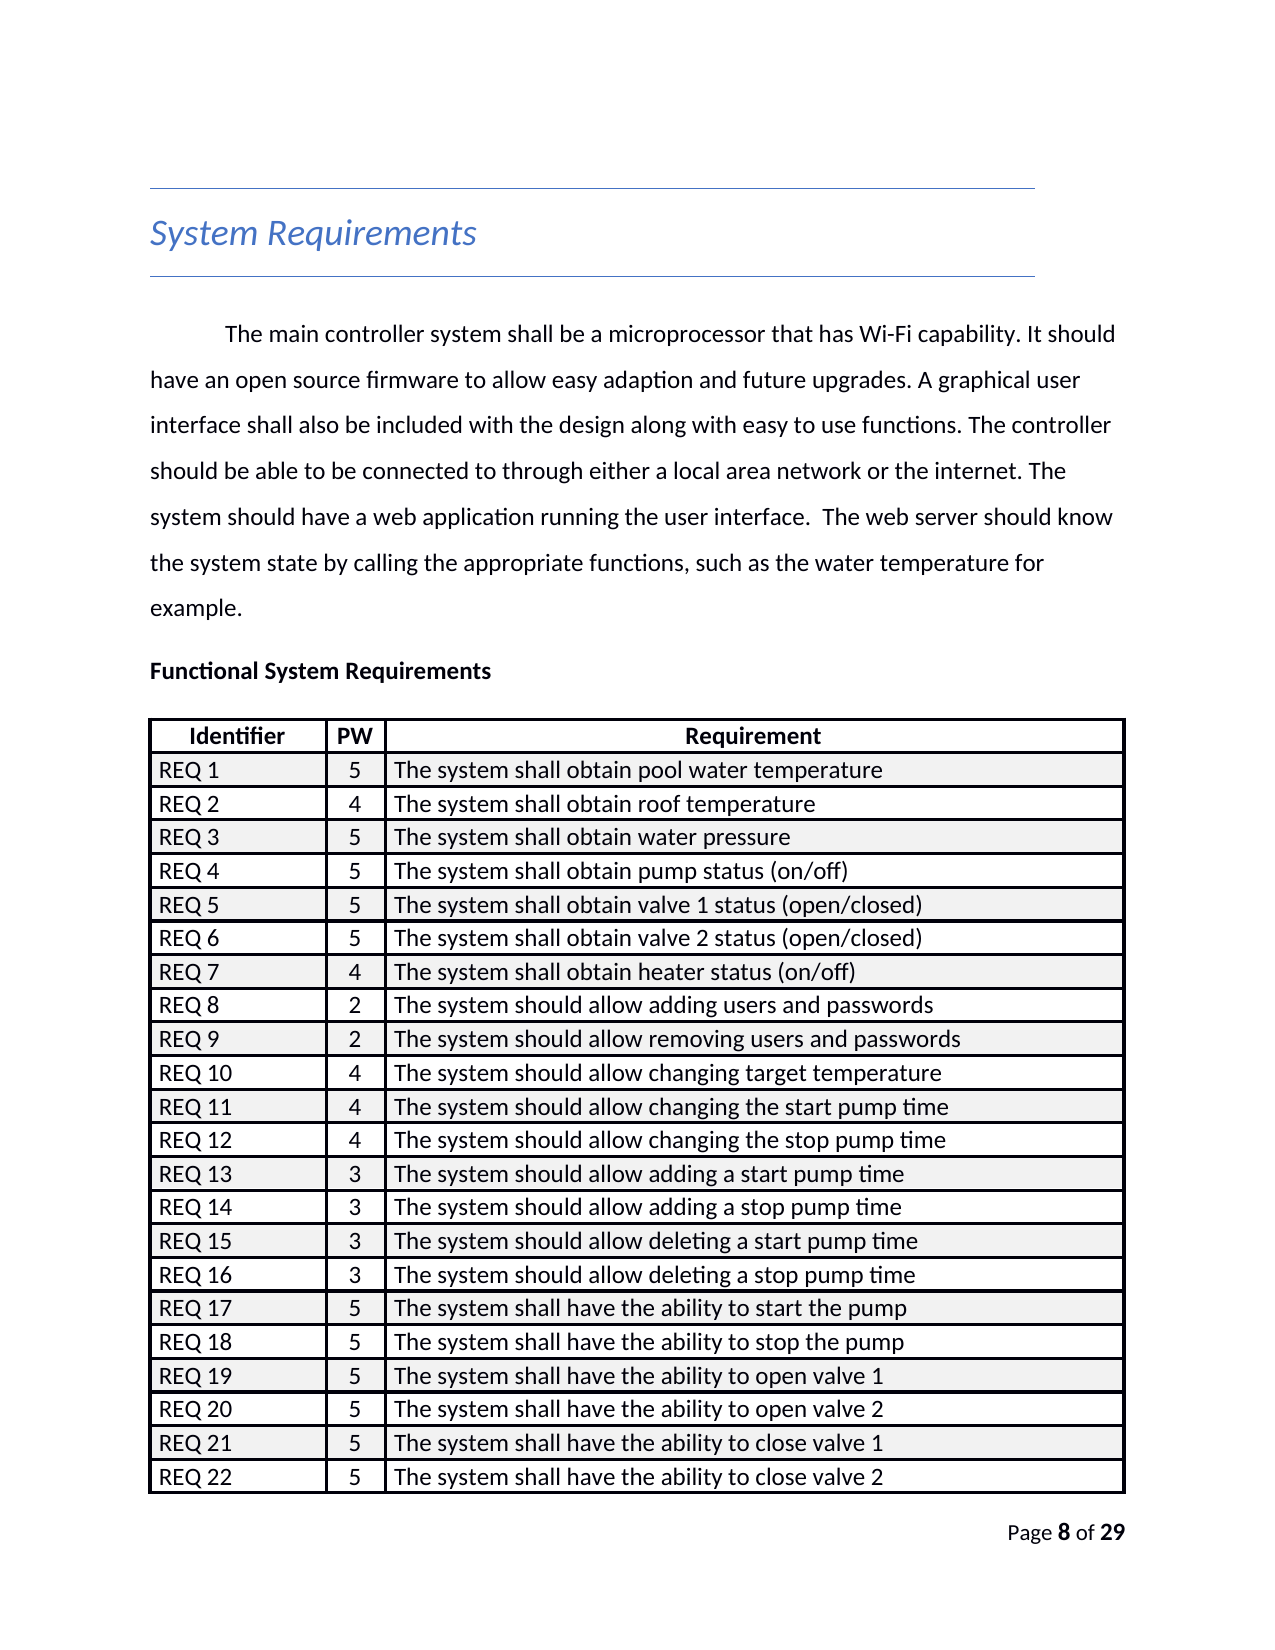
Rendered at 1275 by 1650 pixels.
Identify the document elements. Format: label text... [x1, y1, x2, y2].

table_cell 3 [328, 1259, 384, 1289]
table_cell 4 [328, 956, 384, 987]
table_cell 3 [328, 1158, 384, 1188]
table_cell 4 [328, 1057, 384, 1087]
table_cell 5 [328, 754, 384, 785]
table_cell The system should allow adding a stop pump time [387, 1192, 1122, 1222]
table_cell The system shall obtain pool water temperature [387, 754, 1122, 785]
table_cell 5 [328, 855, 384, 886]
table_cell The system should allow changing target temperature [387, 1057, 1122, 1087]
text The main controller system shall be a microprocessor that has Wi-Fi capability. It should have an open source firmware to allow easy adaption and future upgrades. A graphical user interface shall also be included with the design along with easy to use functions. The controller should be able to be connected to through either a local area network or the internet. The system should have a web application running the user interface. The web server should know the system state by calling the appropriate functions, such as the water temperature for example. [150, 318, 1125, 623]
table_cell The system shall obtain valve 2 status (open/closed) [387, 923, 1122, 953]
table_cell REQ 3 [152, 821, 325, 852]
table_cell REQ 19 [152, 1360, 325, 1390]
table_cell REQ 15 [152, 1225, 325, 1256]
table_cell The system shall have the ability to close valve 1 [387, 1427, 1122, 1458]
table_cell The system should allow deleting a start pump time [387, 1225, 1122, 1256]
table_cell REQ 9 [152, 1023, 325, 1054]
table_cell 4 [328, 1124, 384, 1155]
table_cell The system should allow deleting a stop pump time [387, 1259, 1122, 1289]
table_header Requirement [387, 721, 1122, 751]
table_cell 5 [328, 1427, 384, 1458]
table_cell 5 [328, 1394, 384, 1424]
table_cell REQ 17 [152, 1293, 325, 1323]
table_cell REQ 6 [152, 923, 325, 953]
table_cell REQ 8 [152, 990, 325, 1020]
table_cell REQ 21 [152, 1427, 325, 1458]
table_cell 3 [328, 1192, 384, 1222]
table_cell The system should allow changing the start pump time [387, 1091, 1122, 1121]
table_header Identifier [152, 721, 325, 751]
table_cell The system should allow adding a start pump time [387, 1158, 1122, 1188]
table_header PW [328, 721, 384, 751]
table_cell 2 [328, 1023, 384, 1054]
table_cell The system should allow adding users and passwords [387, 990, 1122, 1020]
table_cell The system shall obtain pump status (on/off) [387, 855, 1122, 886]
table_cell The system shall have the ability to start the pump [387, 1293, 1122, 1323]
table_cell 5 [328, 889, 384, 919]
table_cell REQ 11 [152, 1091, 325, 1121]
table_cell 4 [328, 1091, 384, 1121]
table_cell The system should allow removing users and passwords [387, 1023, 1122, 1054]
table_cell 5 [328, 1461, 384, 1491]
text Functional System Requirements [150, 655, 1125, 686]
table_cell REQ 14 [152, 1192, 325, 1222]
table_cell REQ 13 [152, 1158, 325, 1188]
table_cell REQ 7 [152, 956, 325, 987]
table_cell The system shall have the ability to stop the pump [387, 1326, 1122, 1357]
table_cell 4 [328, 788, 384, 818]
table_cell The system shall obtain heater status (on/off) [387, 956, 1122, 987]
table_cell 2 [328, 990, 384, 1020]
table_cell REQ 20 [152, 1394, 325, 1424]
table_cell REQ 12 [152, 1124, 325, 1155]
table_cell The system shall obtain roof temperature [387, 788, 1122, 818]
table_cell REQ 18 [152, 1326, 325, 1357]
table_cell The system should allow changing the stop pump time [387, 1124, 1122, 1155]
table_cell The system shall obtain valve 1 status (open/closed) [387, 889, 1122, 919]
table_cell The system shall have the ability to close valve 2 [387, 1461, 1122, 1491]
table_cell The system shall obtain water pressure [387, 821, 1122, 852]
table_cell REQ 5 [152, 889, 325, 919]
table_cell 5 [328, 1293, 384, 1323]
table_cell 3 [328, 1225, 384, 1256]
table_cell REQ 1 [152, 754, 325, 785]
table_cell The system shall have the ability to open valve 1 [387, 1360, 1122, 1390]
table_cell 5 [328, 923, 384, 953]
table_cell REQ 2 [152, 788, 325, 818]
table_cell REQ 10 [152, 1057, 325, 1087]
table_cell 5 [328, 821, 384, 852]
table_cell The system shall have the ability to open valve 2 [387, 1394, 1122, 1424]
table_cell REQ 4 [152, 855, 325, 886]
table_cell 5 [328, 1326, 384, 1357]
table_cell REQ 16 [152, 1259, 325, 1289]
table_cell REQ 22 [152, 1461, 325, 1491]
table_cell 5 [328, 1360, 384, 1390]
text System Requirements [150, 189, 1035, 276]
